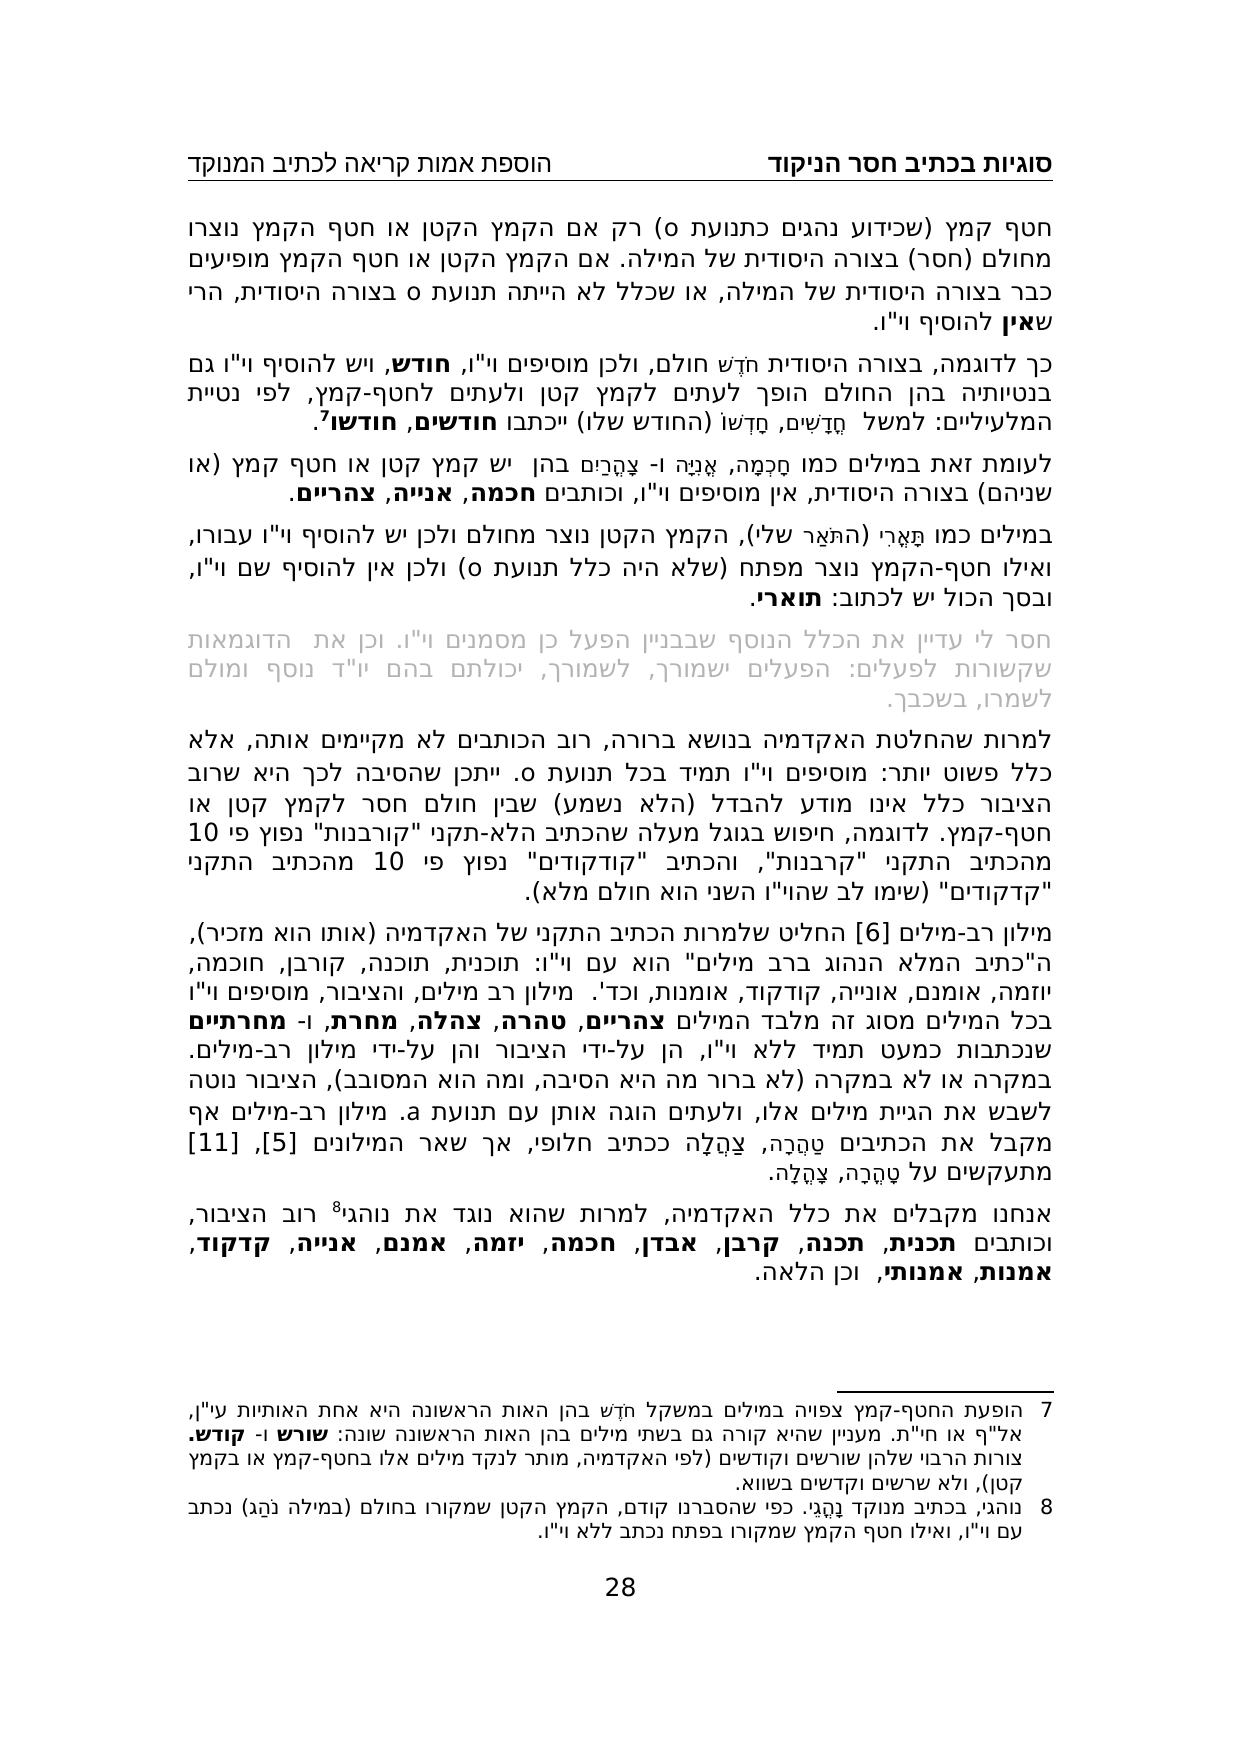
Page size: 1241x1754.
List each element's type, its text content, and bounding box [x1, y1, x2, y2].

text הופעת החטף-קמץ צפויה במילים במשקל חֹדֶשׁ בהן האות הראשונה היא אחת האותיות עי"ן, אל"ף או חי"ת. מעניין שהיא קורה גם בשתי מילים בהן האות הראשונה שונה: שורש ו- קודש. צורות הרבוי שלהן שורשים וקודשים (לפי האקדמיה, מותר לנקד מילים אלו בחטף-קמץ או בקמץ קטן), ולא שרשים וקדשים בשווא. [187, 1398, 1053, 1495]
text מילון רב-מילים [6] החליט שלמרות הכתיב התקני של האקדמיה (אותו הוא מזכיר), ה"כתיב המלא הנהוג ברב מילים" הוא עם וי"ו: תוכנית, תוכנה, קורבן, חוכמה, יוזמה, אומנם, אונייה, קודקוד, אומנות, וכד'. מילון רב מילים, והציבור, מוסיפים וי"ו בכל המילים מסוג זה מלבד המילים צהריים, טהרה, צהלה, מחרת, ו- מחרתיים שנכתבות כמעט תמיד ללא וי"ו, הן על-ידי הציבור והן על-ידי מילון רב-מילים. במקרה או לא במקרה (לא ברור מה היא הסיבה, ומה הוא המסובב), הציבור נוטה לשבש את הגיית מילים אלו, ולעתים הוגה אותן עם תנועת a. מילון רב-מילים אף מקבל את הכתיבים טַהֲרָה, צַהֲלָה ככתיב חלופי, אך שאר המילונים [5], [11] מתעקשים על טָהֳרָה, צָהֳלָה. [187, 918, 1053, 1187]
text במילים כמו תָּאֳרִי (התֹּאַר שלי), הקמץ הקטן נוצר מחולם ולכן יש להוסיף וי"ו עבורו, ואילו חטף-הקמץ נוצר מפתח (שלא היה כלל תנועת o) ולכן אין להוסיף שם וי"ו, ובסך הכול יש לכתוב: תוארי. [187, 520, 1053, 613]
text אנחנו מקבלים את כלל האקדמיה, למרות שהוא נוגד את נוהגי רוב הציבור, וכותבים תכנית, תכנה, קרבן, אבדן, חכמה, יזמה, אמנם, אנייה, קדקוד, אמנות, אמנותי, וכן הלאה. [187, 1199, 1053, 1287]
text חסר לי עדיין את הכלל הנוסף שבבניין הפעל כן מסמנים וי"ו. וכן את הדוגמאות שקשורות לפעלים: הפעלים ישמורך, לשמורך, יכולתם בהם יו"ד נוסף ומולם לשמרו, בשכבך. [187, 625, 1053, 713]
text למרות שהחלטת האקדמיה בנושא ברורה, רוב הכותבים לא מקיימים אותה, אלא כלל פשוט יותר: מוסיפים וי"ו תמיד בכל תנועת o. ייתכן שהסיבה לכך היא שרוב הציבור כלל אינו מודע להבדל (הלא נשמע) שבין חולם חסר לקמץ קטן או חטף-קמץ. לדוגמה, חיפוש בגוגל מעלה שהכתיב הלא-תקני "קורבנות" נפוץ פי 10 מהכתיב התקני "קרבנות", והכתיב "קודקודים" נפוץ פי 10 מהכתיב התקני "קדקודים" (שימו לב שהוי"ו השני הוא חולם מלא). [187, 726, 1053, 906]
text כך לדוגמה, בצורה היסודית חֹדֶשׁ חולם, ולכן מוסיפים וי"ו, חודש, ויש להוסיף וי"ו גם בנטיותיה בהן החולם הופך לעתים לקמץ קטן ולעתים לחטף-קמץ, לפי נטיית המלעיליים: למשל חֳדָשִׁים, חָדְשׁוֹ (החודש שלו) ייכתבו חודשים, חודשו. [187, 349, 1053, 437]
text לעומת זאת במילים כמו חָכְמָה, אֳנִיָּה ו- צָהֳרַיִם בהן יש קמץ קטן או חטף קמץ (או שניהם) בצורה היסודית, אין מוסיפים וי"ו, וכותבים חכמה, אנייה, צהריים. [187, 449, 1053, 508]
text נוהגי, בכתיב מנוקד נָהֳגֵי. כפי שהסברנו קודם, הקמץ הקטן שמקורו בחולם (במילה נֹהַג) נכתב עם וי"ו, ואילו חטף הקמץ שמקורו בפתח נכתב ללא וי"ו. [187, 1495, 1053, 1543]
text חטף קמץ (שכידוע נהגים כתנועת o) רק אם הקמץ הקטן או חטף הקמץ נוצרו מחולם (חסר) בצורה היסודית של המילה. אם הקמץ הקטן או חטף הקמץ מופיעים כבר בצורה היסודית של המילה, או שכלל לא הייתה תנועת o בצורה היסודית, הרי שאין להוסיף וי"ו. [187, 210, 1053, 336]
